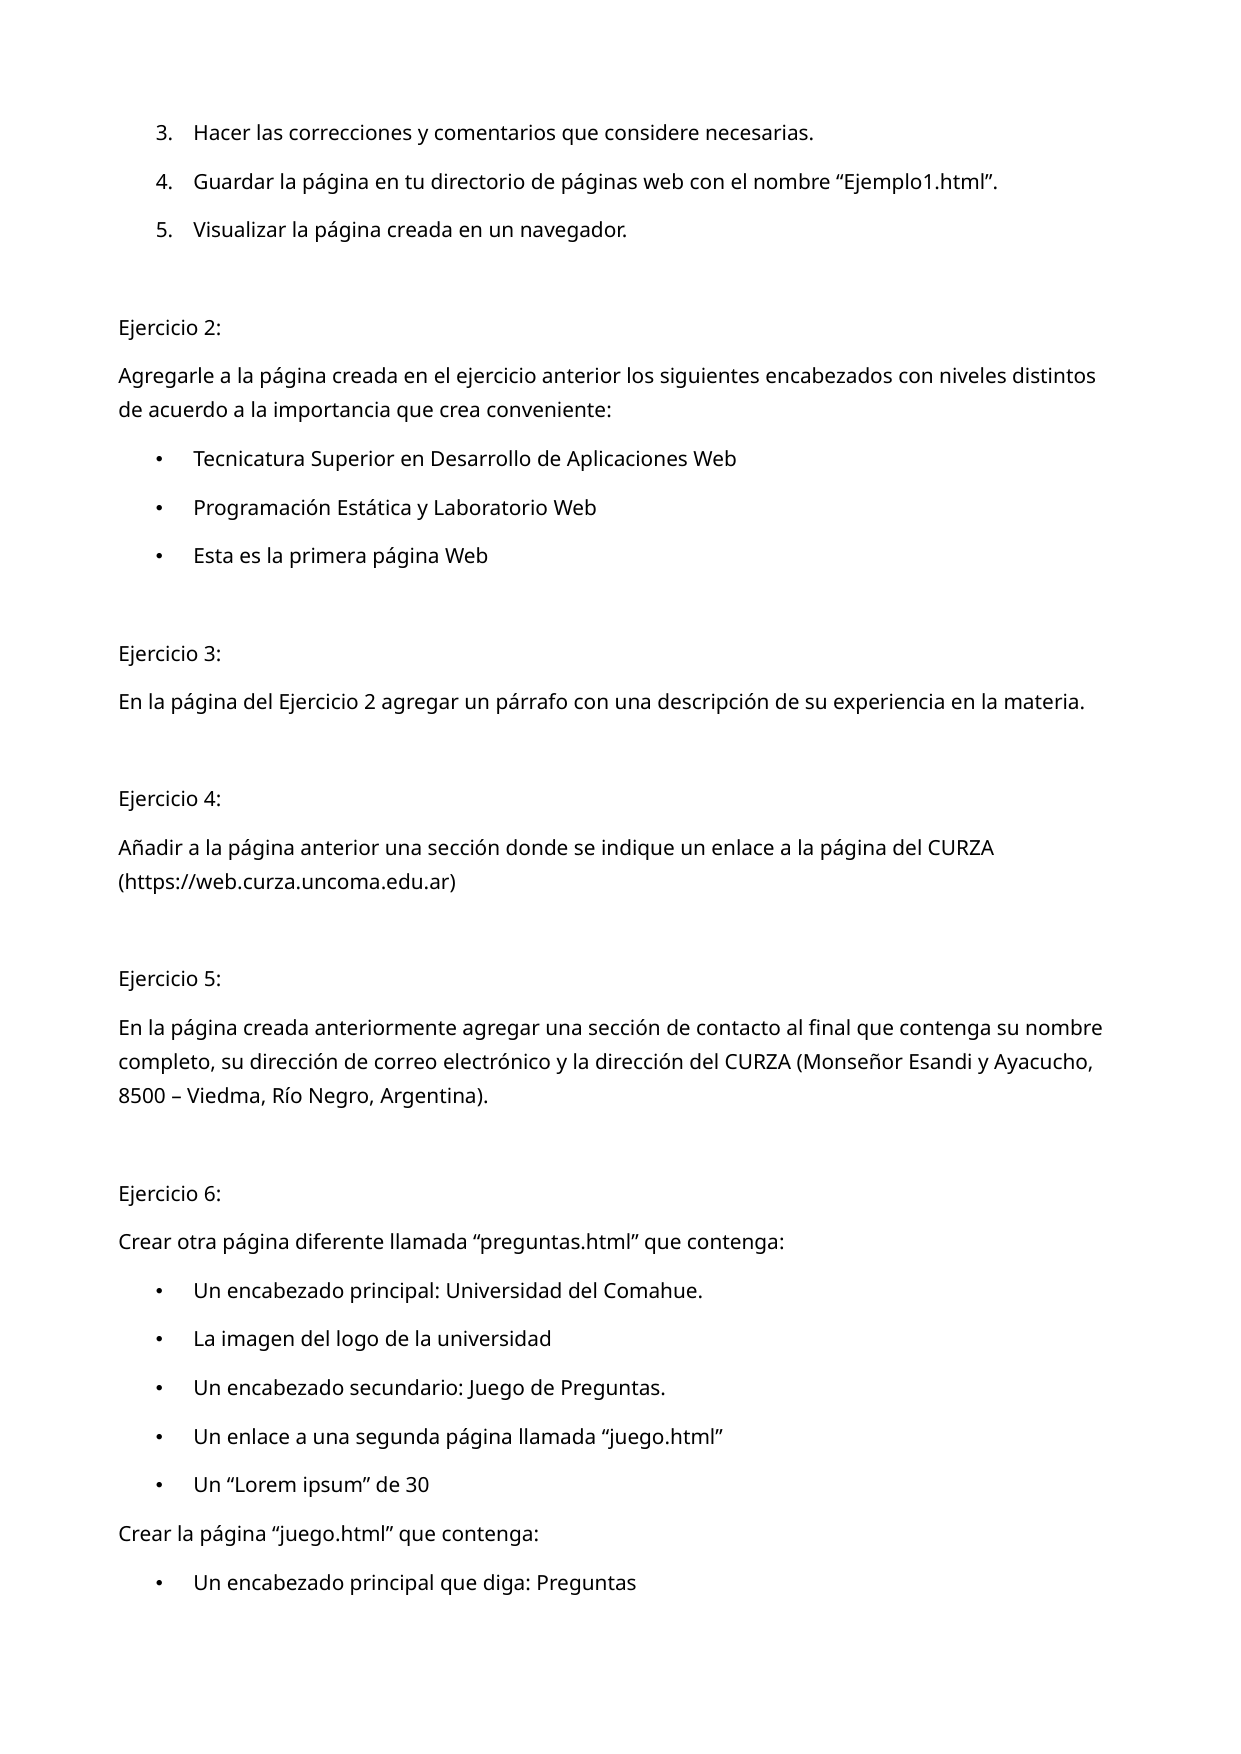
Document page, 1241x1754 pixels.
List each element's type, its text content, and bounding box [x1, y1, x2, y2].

list La imagen del logo de la universidad [156, 1324, 1122, 1353]
text Añadir a la página anterior una sección donde se indique un enlace a la página del CURZA (https://web.curza.uncoma.edu.ar) [118, 833, 1122, 896]
list Un enlace a una segunda página llamada “juego.html” [156, 1422, 1122, 1450]
list Hacer las correcciones y comentarios que considere necesarias. [156, 118, 1122, 147]
list Tecnicatura Superior en Desarrollo de Aplicaciones Web [156, 444, 1122, 472]
text Crear la página “juego.html” que contenga: [118, 1519, 1122, 1548]
list Un encabezado secundario: Juego de Preguntas. [156, 1373, 1122, 1402]
text Agregarle a la página creada en el ejercicio anterior los siguientes encabezados con niveles distintos de acuerdo a la importancia que crea conveniente: [118, 361, 1122, 424]
list Esta es la primera página Web [156, 541, 1122, 570]
text Ejercicio 5: [118, 964, 1122, 993]
text En la página del Ejercicio 2 agregar un párrafo con una descripción de su experiencia en la materia. [118, 687, 1122, 716]
list Programación Estática y Laboratorio Web [156, 493, 1122, 521]
text En la página creada anteriormente agregar una sección de contacto al final que contenga su nombre completo, su dirección de correo electrónico y la dirección del CURZA (Monseñor Esandi y Ayacucho, 8500 – Viedma, Río Negro, Argentina). [118, 1013, 1122, 1110]
text Ejercicio 3: [118, 639, 1122, 667]
list Un encabezado principal que diga: Preguntas [156, 1568, 1122, 1596]
text Ejercicio 4: [118, 784, 1122, 813]
list Guardar la página en tu directorio de páginas web con el nombre “Ejemplo1.html”. [156, 167, 1122, 195]
list Un encabezado principal: Universidad del Comahue. [156, 1276, 1122, 1304]
list Visualizar la página creada en un navegador. [156, 215, 1122, 244]
text Ejercicio 2: [118, 313, 1122, 341]
list Un “Lorem ipsum” de 30 [156, 1471, 1122, 1499]
text Crear otra página diferente llamada “preguntas.html” que contenga: [118, 1227, 1122, 1256]
text Ejercicio 6: [118, 1179, 1122, 1207]
